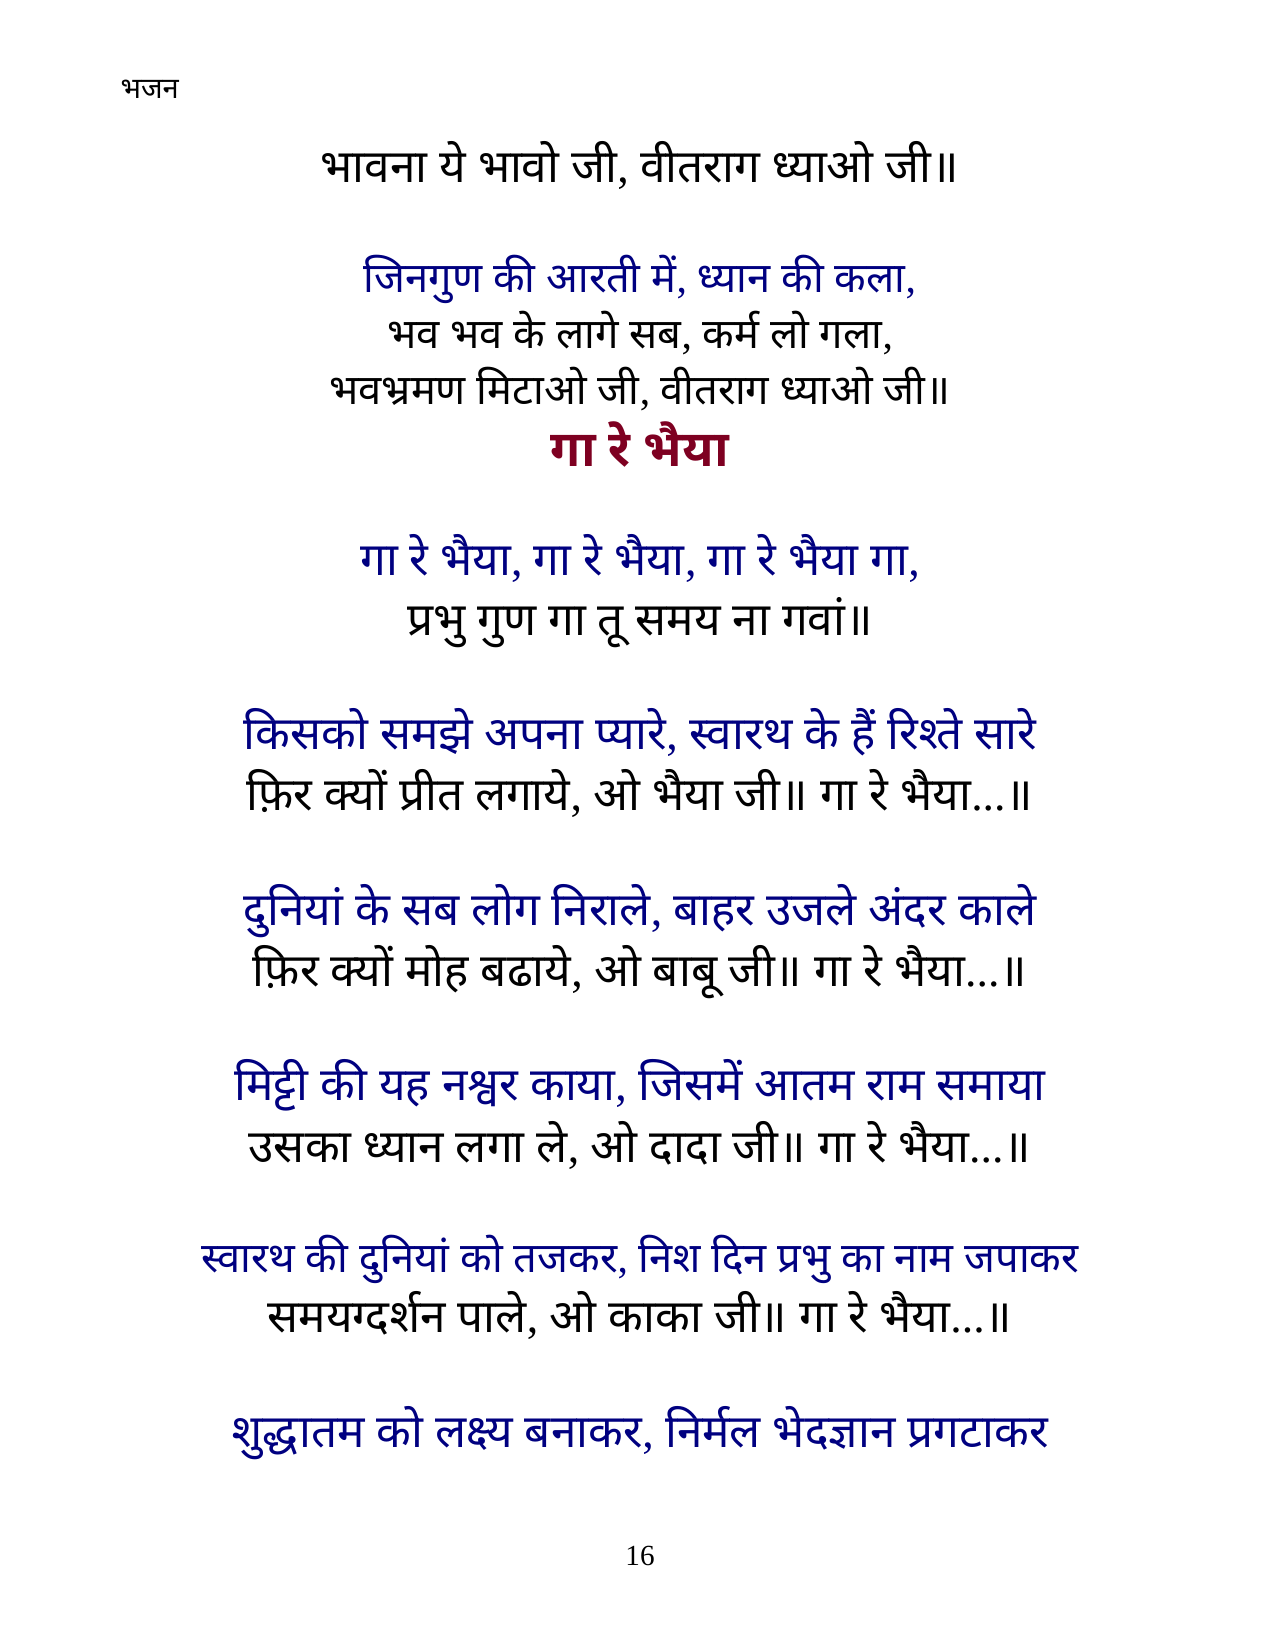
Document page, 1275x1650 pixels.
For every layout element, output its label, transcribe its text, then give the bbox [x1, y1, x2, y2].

text दुनियां के सब लोग निराले, बाहर उजले अंदर काले [83, 882, 1196, 944]
text भावना ये भावो जी, वीतराग ध्याओ जी॥ [83, 139, 1196, 201]
text किसको समझे अपना प्यारे, स्वारथ के हैं रिश्ते सारे [83, 706, 1196, 768]
text स्वारथ की दुनियां को तजकर, निश दिन प्रभु का नाम जपाकर [83, 1234, 1196, 1290]
text गा रे भैया [83, 422, 1196, 487]
text समयग्दर्शन पाले, ओ काका जी॥ गा रे भैया...॥ [83, 1290, 1196, 1351]
text भव भव के लागे सब, कर्म लो गला, [83, 309, 1196, 366]
text मिट्टी की यह नश्वर काया, जिसमें आतम राम समाया [83, 1058, 1196, 1119]
text फ़िर क्यों प्रीत लगाये, ओ भैया जी॥ गा रे भैया...॥ [83, 768, 1196, 829]
text उसका ध्यान लगा ले, ओ दादा जी॥ गा रे भैया...॥ [83, 1119, 1196, 1181]
text शुद्धातम को लक्ष्य बनाकर, निर्मल भेदज्ञान प्रगटाकर [83, 1404, 1196, 1466]
text प्रभु गुण गा तू समय ना गवां॥ [83, 594, 1196, 654]
text भवभ्रमण मिटाओ जी, वीतराग ध्याओ जी॥ [83, 366, 1196, 422]
text फ़िर क्यों मोह बढाये, ओ बाबू जी॥ गा रे भैया...॥ [83, 944, 1196, 1005]
text गा रे भैया, गा रे भैया, गा रे भैया गा, [83, 532, 1196, 594]
text जिनगुण की आरती में, ध्यान की कला, [83, 253, 1196, 309]
